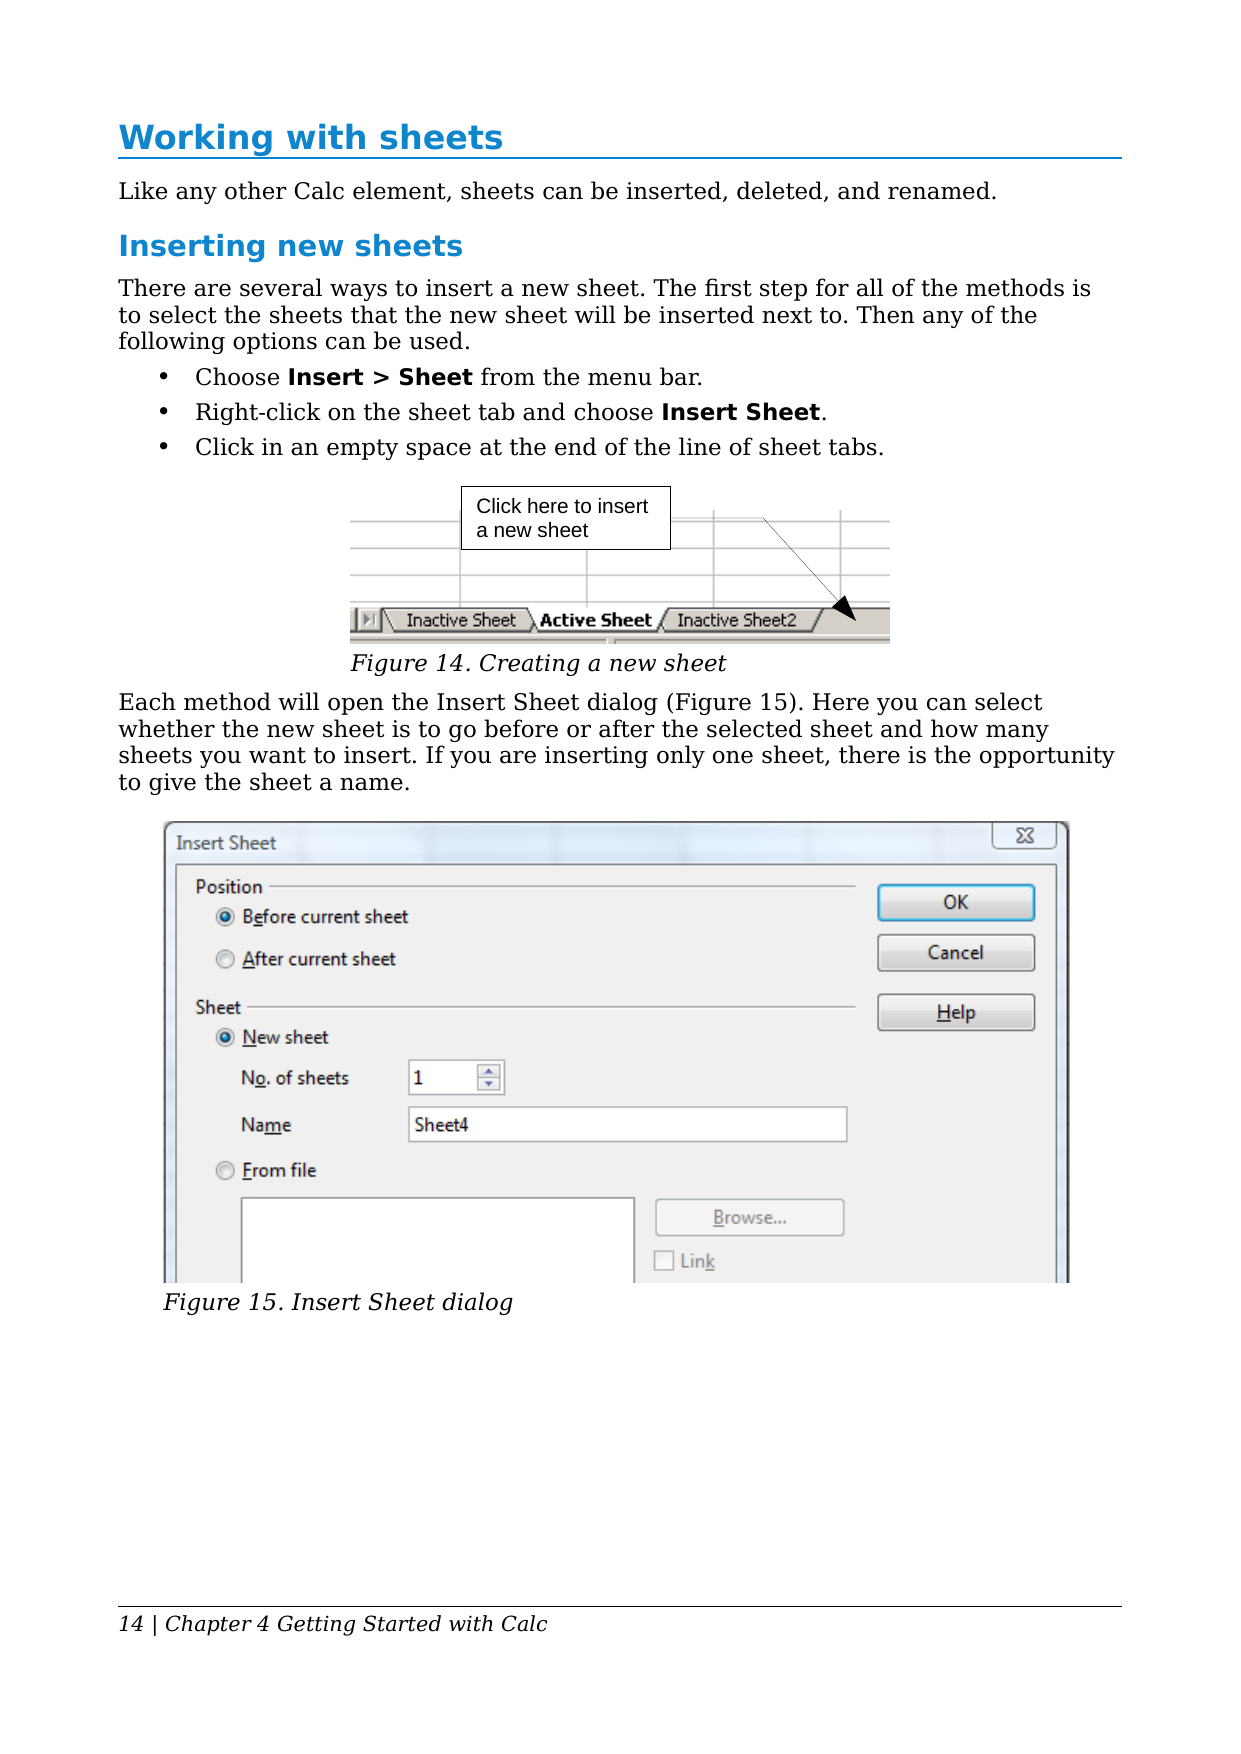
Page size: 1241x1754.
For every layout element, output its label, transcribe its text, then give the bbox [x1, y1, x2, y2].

list Choose Insert > Sheet from the menu bar. [156, 362, 1122, 391]
picture [350, 510, 890, 644]
subtitle Inserting new sheets [118, 229, 1122, 263]
subtitle Working with sheets [118, 118, 1122, 157]
text Figure 14. Creating a new sheet [351, 650, 890, 677]
text Each method will open the Insert Sheet dialog (Figure 15). Here you can select whether the new sheet is to go before or after the selected sheet and how many sheets you want to insert. If you are inserting only one sheet, there is the opportunity to give the sheet a name. [118, 689, 1122, 796]
text Like any other Calc element, sheets can be inserted, deleted, and renamed. [118, 178, 1122, 204]
list Right-click on the sheet tab and choose Insert Sheet. [156, 397, 1122, 426]
text Figure 15. Insert Sheet dialog [163, 1289, 1069, 1316]
list There are several ways to insert a new sheet. The first step for all of the methods is to select the sheets that the new sheet will be inserted next to. Then any of the following options can be used. [118, 275, 1122, 355]
list Click in an empty space at the end of the line of sheet tabs. [156, 432, 1122, 462]
picture [163, 821, 1070, 1283]
